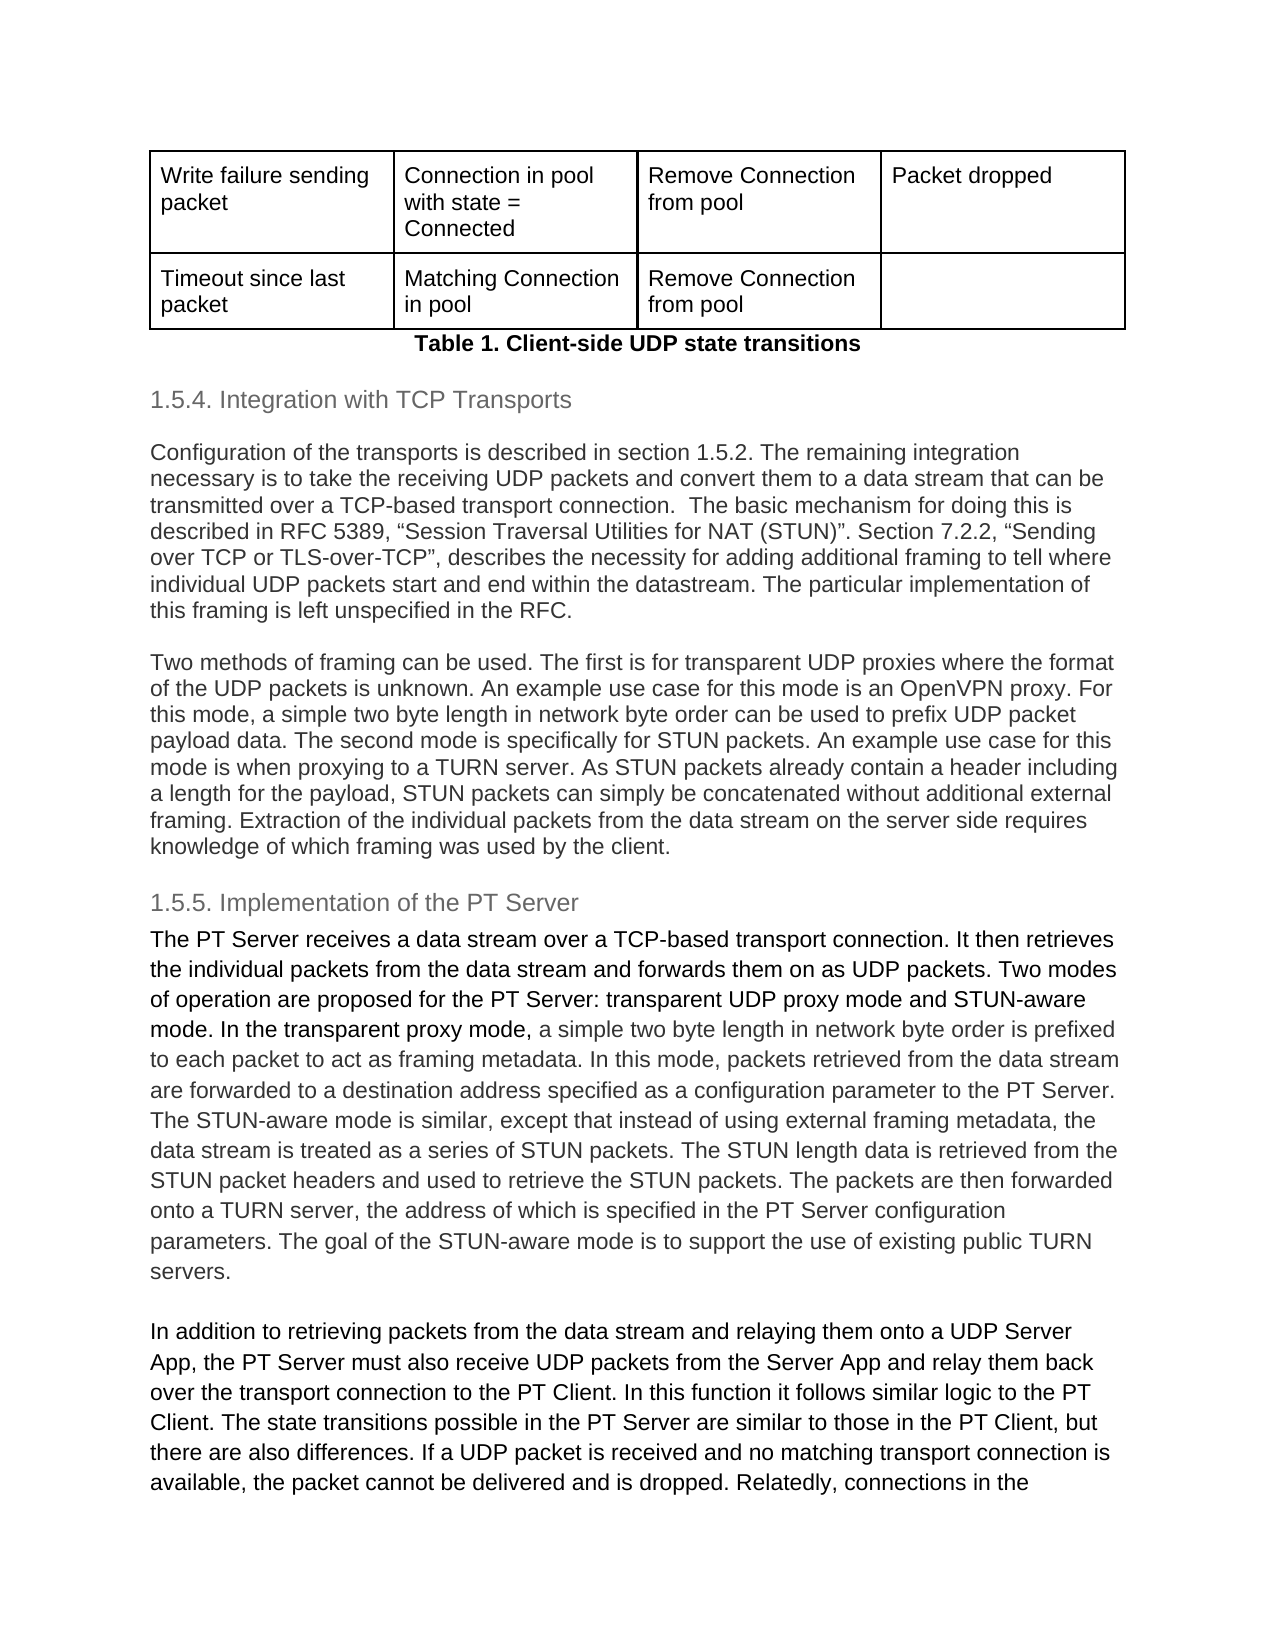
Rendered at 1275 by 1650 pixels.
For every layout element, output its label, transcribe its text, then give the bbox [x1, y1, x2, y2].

table_cell Connection in pool with state = Connected [395, 152, 636, 252]
text Configuration of the transports is described in section 1.5.2. The remaining integration necessary is to take the receiving UDP packets and convert them to a data stream that can be transmitted over a TCP-based transport connection. The basic mechanism for doing this is described in RFC 5389, “Session Traversal Utilities for NAT (STUN)”. Section 7.2.2, “Sending over TCP or TLS-over-TCP”, describes the necessity for adding additional framing to tell where individual UDP packets start and end within the datastream. The particular implementation of this framing is left unspecified in the RFC. [150, 439, 1125, 623]
table_cell Matching Connection in pool [395, 254, 636, 328]
table_cell Timeout since last packet [151, 254, 393, 328]
table_cell Packet dropped [882, 152, 1124, 252]
subtitle 1.5.5. Implementation of the PT Server [150, 888, 1125, 917]
text Two methods of framing can be used. The first is for transparent UDP proxies where the format of the UDP packets is unknown. An example use case for this mode is an OpenVPN proxy. For this mode, a simple two byte length in network byte order can be used to prefix UDP packet payload data. The second mode is specifically for STUN packets. An example use case for this mode is when proxying to a TURN server. As STUN packets already contain a header including a length for the payload, STUN packets can simply be concatenated without additional external framing. Extraction of the individual packets from the data stream on the server side requires knowledge of which framing was used by the client. [150, 648, 1125, 859]
table_cell Remove Connection from pool [639, 254, 880, 328]
table_cell Write failure sending packet [151, 152, 393, 252]
text In addition to retrieving packets from the data stream and relaying them onto a UDP Server App, the PT Server must also receive UDP packets from the Server App and relay them back over the transport connection to the PT Client. In this function it follows similar logic to the PT Client. The state transitions possible in the PT Server are similar to those in the PT Client, but there are also differences. If a UDP packet is received and no matching transport connection is available, the packet cannot be delivered and is dropped. Relatedly, connections in the [150, 1318, 1125, 1496]
text Table 1. Client-side UDP state transitions [150, 330, 1125, 356]
table_cell [882, 254, 1124, 328]
subtitle 1.5.4. Integration with TCP Transports [150, 385, 1125, 414]
text The PT Server receives a data stream over a TCP-based transport connection. It then retrieves the individual packets from the data stream and forwards them on as UDP packets. Two modes of operation are proposed for the PT Server: transparent UDP proxy mode and STUN-aware mode. In the transparent proxy mode, a simple two byte length in network byte order is prefixed to each packet to act as framing metadata. In this mode, packets retrieved from the data stream are forwarded to a destination address specified as a configuration parameter to the PT Server. The STUN-aware mode is similar, except that instead of using external framing metadata, the data stream is treated as a series of STUN packets. The STUN length data is retrieved from the STUN packet headers and used to retrieve the STUN packets. The packets are then forwarded onto a TURN server, the address of which is specified in the PT Server configuration parameters. The goal of the STUN-aware mode is to support the use of existing public TURN servers. [150, 926, 1125, 1284]
table_cell Remove Connection from pool [639, 152, 880, 252]
